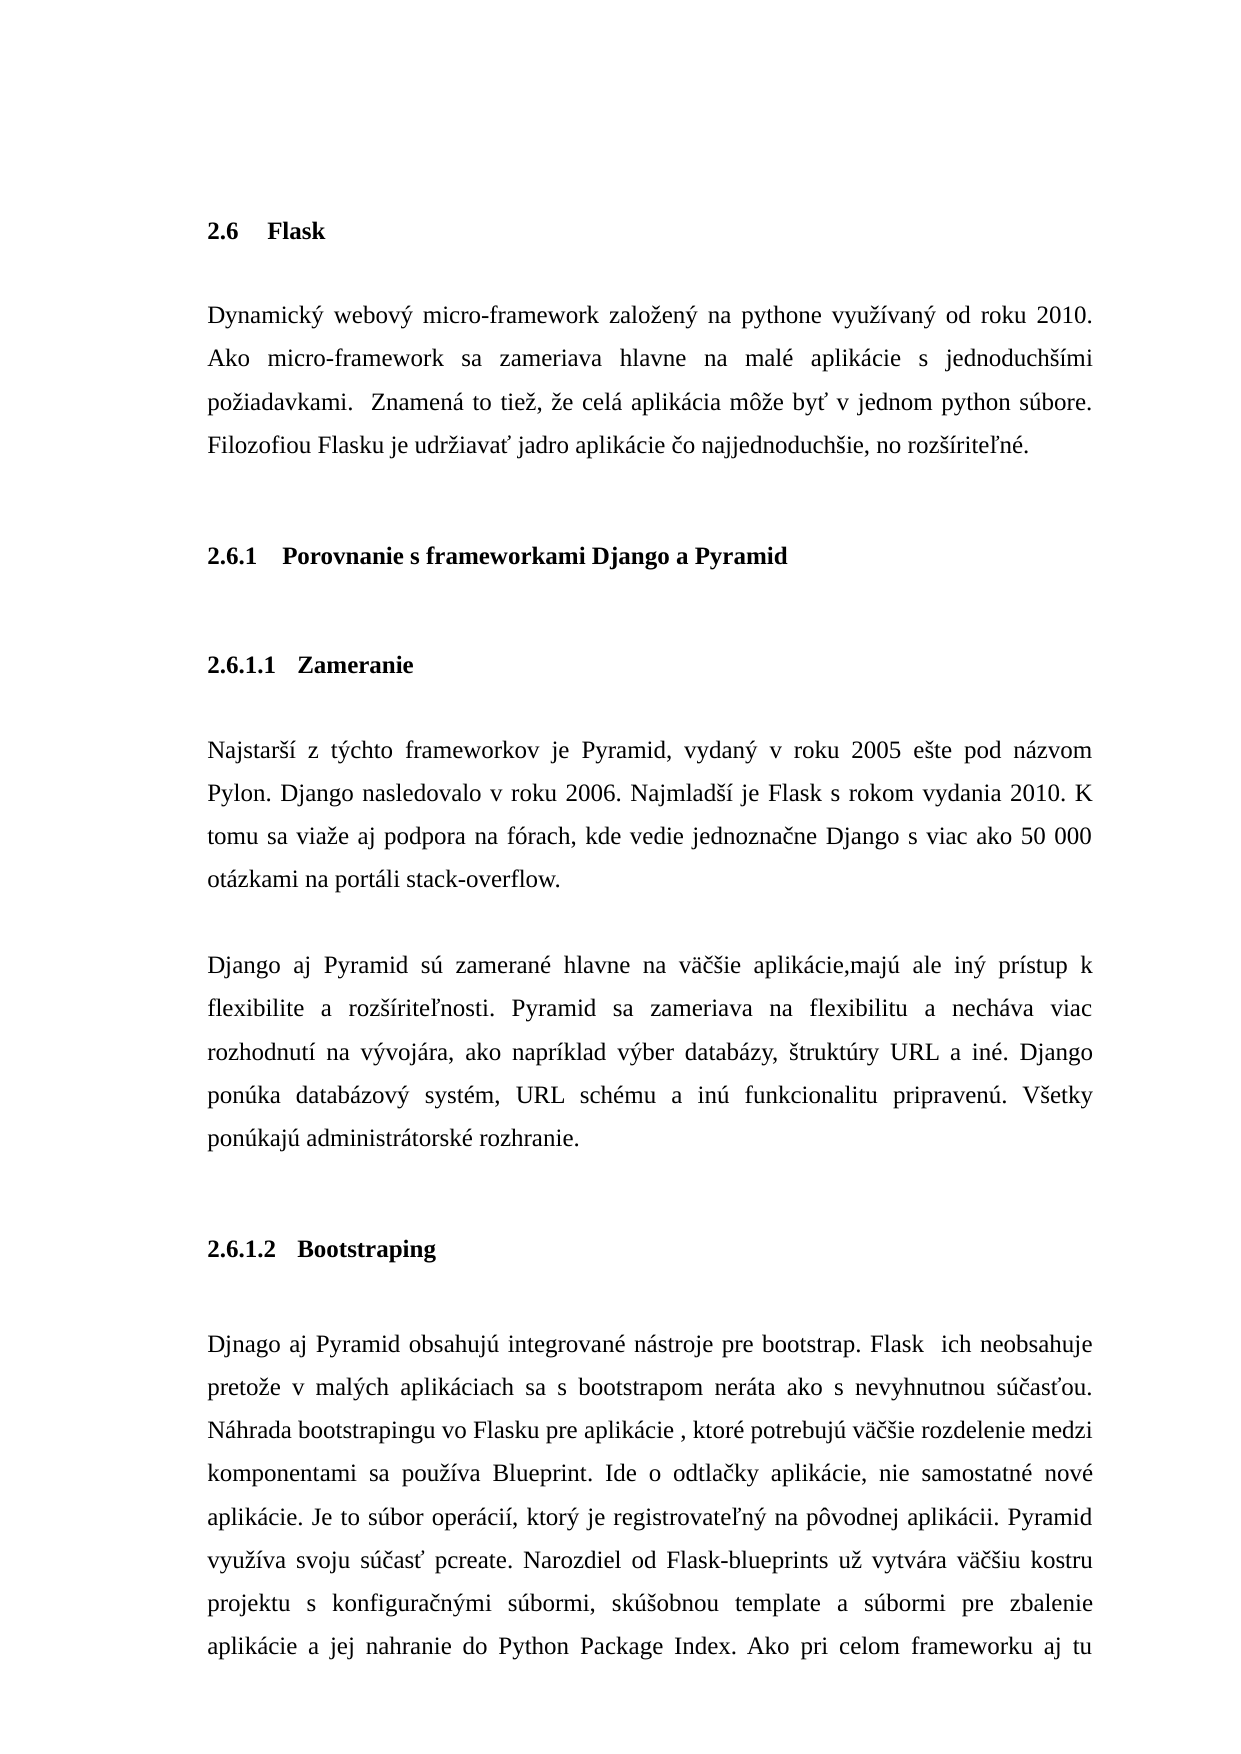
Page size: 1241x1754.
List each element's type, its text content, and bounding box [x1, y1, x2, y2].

text Django aj Pyramid sú zamerané hlavne na väčšie aplikácie,majú ale iný prístup k flexibilite a rozšíriteľnosti. Pyramid sa zameriava na flexibilitu a necháva viac rozhodnutí na vývojára, ako napríklad výber databázy, štruktúry URL a iné. Django ponúka databázový systém, URL schému a inú funkcionalitu pripravenú. Všetky ponúkajú administrátorské rozhranie. [207, 950, 1093, 1152]
text Dynamický webový micro-framework založený na pythone využívaný od roku 2010. Ako micro-framework sa zameriava hlavne na malé aplikácie s jednoduchšími požiadavkami. Znamená to tiež, že celá aplikácia môže byť v jednom python súbore. Filozofiou Flasku je udržiavať jadro aplikácie čo najjednoduchšie, no rozšíriteľné. [207, 300, 1093, 458]
subtitle Zameranie [207, 650, 1093, 679]
subtitle Flask [207, 216, 1093, 245]
text Djnago aj Pyramid obsahujú integrované nástroje pre bootstrap. Flask ich neobsahuje pretože v malých aplikáciach sa s bootstrapom neráta ako s nevyhnutnou súčasťou. Náhrada bootstrapingu vo Flasku pre aplikácie , ktoré potrebujú väčšie rozdelenie medzi komponentami sa používa Blueprint. Ide o odtlačky aplikácie, nie samostatné nové aplikácie. Je to súbor operácií, ktorý je registrovateľný na pôvodnej aplikácii. Pyramid využíva svoju súčasť pcreate. Narozdiel od Flask-blueprints už vytvára väčšiu kostru projektu s konfiguračnými súbormi, skúšobnou template a súbormi pre zbalenie aplikácie a jej nahranie do Python Package Index. Ako pri celom frameworku aj tu [207, 1329, 1093, 1660]
text Najstarší z týchto frameworkov je Pyramid, vydaný v roku 2005 ešte pod názvom Pylon. Django nasledovalo v roku 2006. Najmladší je Flask s rokom vydania 2010. K tomu sa viaže aj podpora na fórach, kde vedie jednoznačne Django s viac ako 50 000 otázkami na portáli stack-overflow. [207, 735, 1093, 893]
subtitle Porovnanie s frameworkami Django a Pyramid [207, 541, 1093, 570]
subtitle Bootstraping [207, 1234, 1093, 1263]
